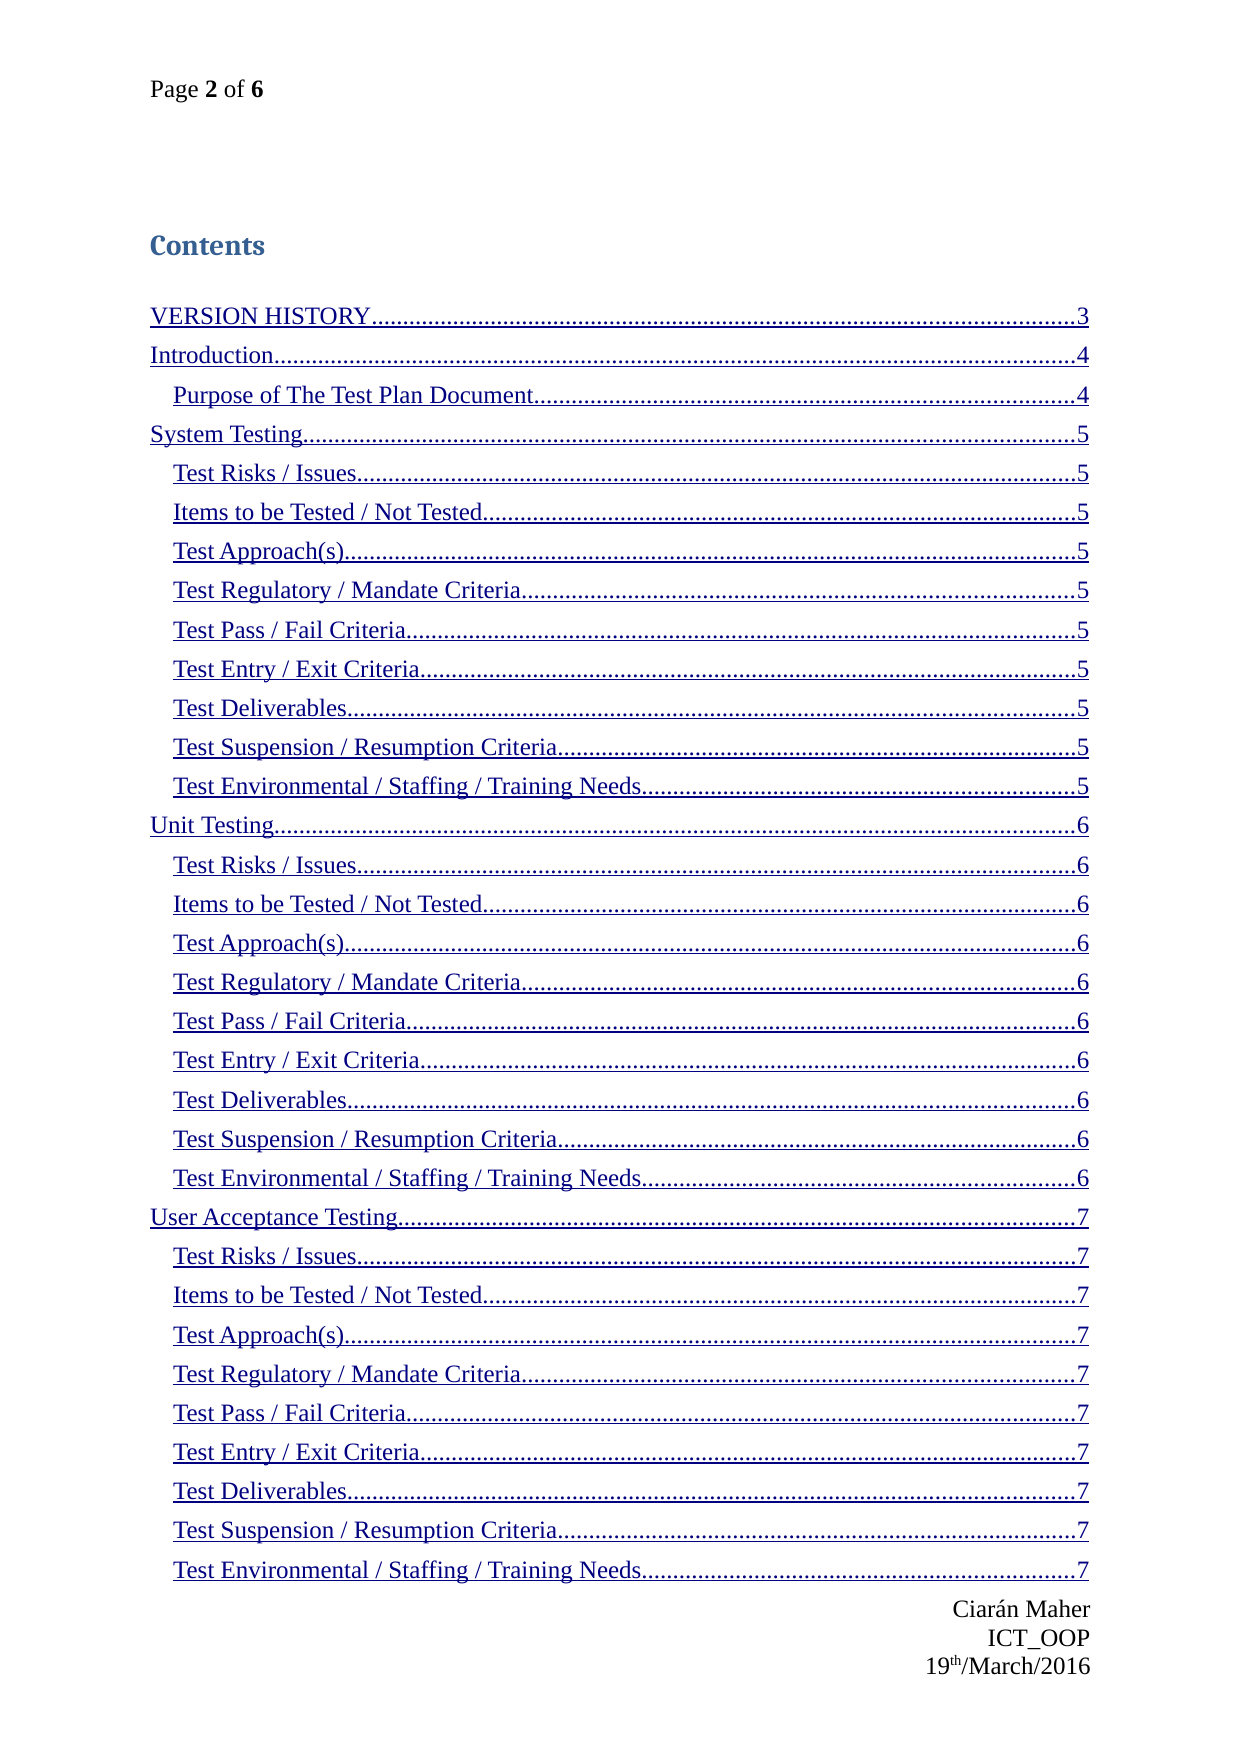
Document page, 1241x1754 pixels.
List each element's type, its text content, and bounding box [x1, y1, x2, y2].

text User Acceptance Testing 7 [150, 1202, 1090, 1231]
text Test Environmental / Staffing / Training Needs 5 [173, 771, 1090, 800]
text Test Approach(s) 7 [173, 1320, 1090, 1348]
text Test Pass / Fail Criteria 7 [173, 1398, 1090, 1427]
text Test Entry / Exit Criteria 5 [173, 654, 1090, 683]
text Test Approach(s) 5 [173, 536, 1090, 565]
text Test Suspension / Resumption Criteria 5 [173, 732, 1090, 761]
text Introduction 4 [150, 341, 1090, 369]
text Purpose of The Test Plan Document 4 [173, 380, 1090, 408]
text Test Deliverables 6 [173, 1085, 1090, 1113]
text Test Environmental / Staffing / Training Needs 7 [173, 1555, 1090, 1583]
subtitle Contents [150, 229, 1090, 262]
text VERSION HISTORY 3 [150, 301, 1090, 330]
text Test Regulatory / Mandate Criteria 6 [173, 967, 1090, 996]
text Test Pass / Fail Criteria 6 [173, 1006, 1090, 1035]
text Items to be Tested / Not Tested 5 [173, 497, 1090, 526]
text Test Suspension / Resumption Criteria 7 [173, 1516, 1090, 1544]
text Test Risks / Issues 6 [173, 850, 1090, 878]
text Test Deliverables 5 [173, 693, 1090, 722]
text Test Risks / Issues 7 [173, 1241, 1090, 1270]
text Test Approach(s) 6 [173, 928, 1090, 957]
text Test Environmental / Staffing / Training Needs 6 [173, 1163, 1090, 1192]
text Test Regulatory / Mandate Criteria 5 [173, 576, 1090, 604]
text Test Deliverables 7 [173, 1476, 1090, 1505]
text Test Pass / Fail Criteria 5 [173, 615, 1090, 643]
text Test Regulatory / Mandate Criteria 7 [173, 1359, 1090, 1388]
text Items to be Tested / Not Tested 6 [173, 889, 1090, 918]
text Test Entry / Exit Criteria 7 [173, 1437, 1090, 1466]
text Test Suspension / Resumption Criteria 6 [173, 1124, 1090, 1153]
text Items to be Tested / Not Tested 7 [173, 1281, 1090, 1309]
text Test Risks / Issues 5 [173, 458, 1090, 487]
text System Testing 5 [150, 419, 1090, 448]
text Test Entry / Exit Criteria 6 [173, 1046, 1090, 1074]
text Unit Testing 6 [150, 811, 1090, 839]
